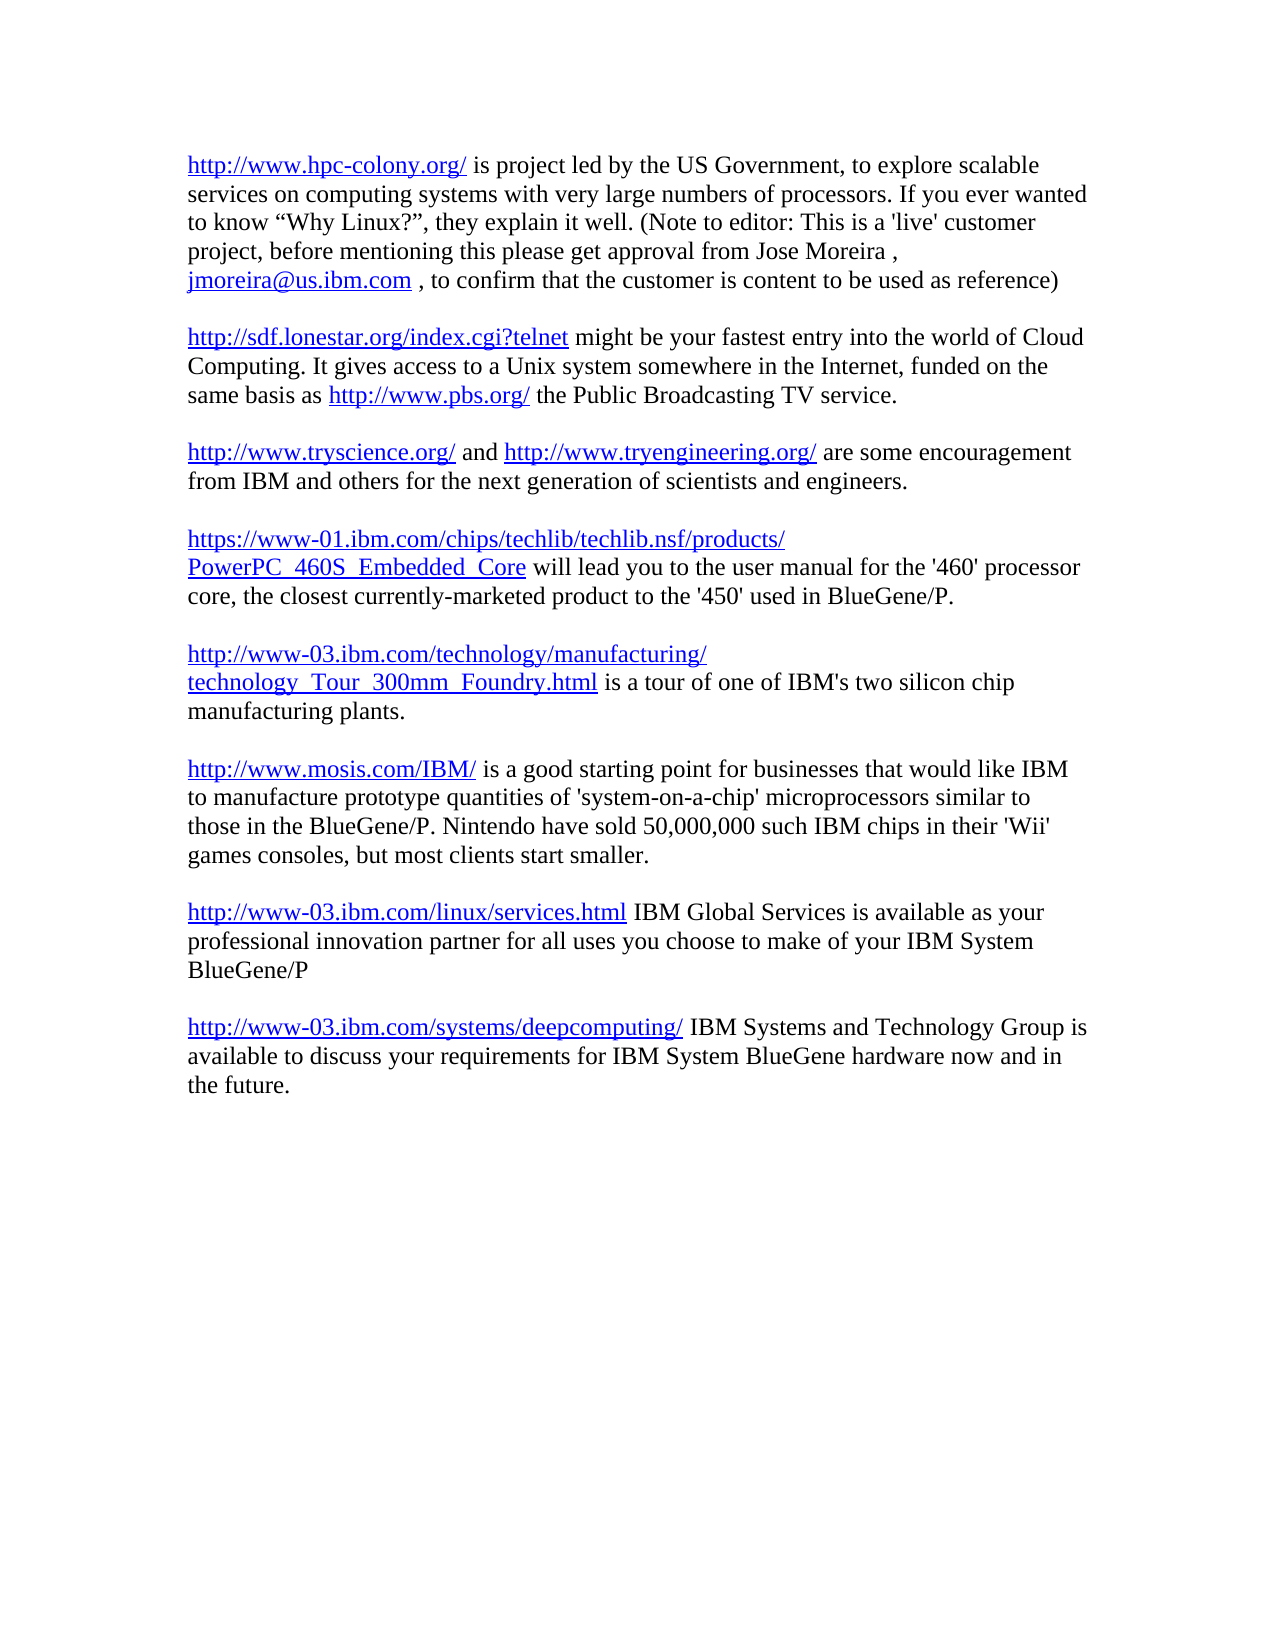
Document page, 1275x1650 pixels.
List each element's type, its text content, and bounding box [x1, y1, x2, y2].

text https://www-01.ibm.com/chips/techlib/techlib.nsf/products/PowerPC_460S_Embedded_Core will lead you to the user manual for the '460' processor core, the closest currently-marketed product to the '450' used in BlueGene/P. [187, 524, 1087, 610]
text http://www.mosis.com/IBM/ is a good starting point for businesses that would like IBM to manufacture prototype quantities of 'system-on-a-chip' microprocessors similar to those in the BlueGene/P. Nintendo have sold 50,000,000 such IBM chips in their 'Wii' games consoles, but most clients start smaller. [187, 754, 1087, 869]
text http://www.hpc-colony.org/ is project led by the US Government, to explore scalable services on computing systems with very large numbers of processors. If you ever wanted to know “Why Linux?”, they explain it well. (Note to editor: This is a 'live' customer project, before mentioning this please get approval from Jose Moreira , jmoreira@us.ibm.com , to confirm that the customer is content to be used as reference) [187, 150, 1087, 294]
text http://www-03.ibm.com/systems/deepcomputing/ IBM Systems and Technology Group is available to discuss your requirements for IBM System BlueGene hardware now and in the future. [187, 1012, 1087, 1099]
text http://sdf.lonestar.org/index.cgi?telnet might be your fastest entry into the world of Cloud Computing. It gives access to a Unix system somewhere in the Internet, funded on the same basis as http://www.pbs.org/ the Public Broadcasting TV service. [187, 322, 1087, 409]
text http://www-03.ibm.com/linux/services.html IBM Global Services is available as your professional innovation partner for all uses you choose to make of your IBM System BlueGene/P [187, 897, 1087, 984]
text http://www.tryscience.org/ and http://www.tryengineering.org/ are some encouragement from IBM and others for the next generation of scientists and engineers. [187, 437, 1087, 495]
text http://www-03.ibm.com/technology/manufacturing/technology_Tour_300mm_Foundry.html is a tour of one of IBM's two silicon chip manufacturing plants. [187, 639, 1087, 725]
